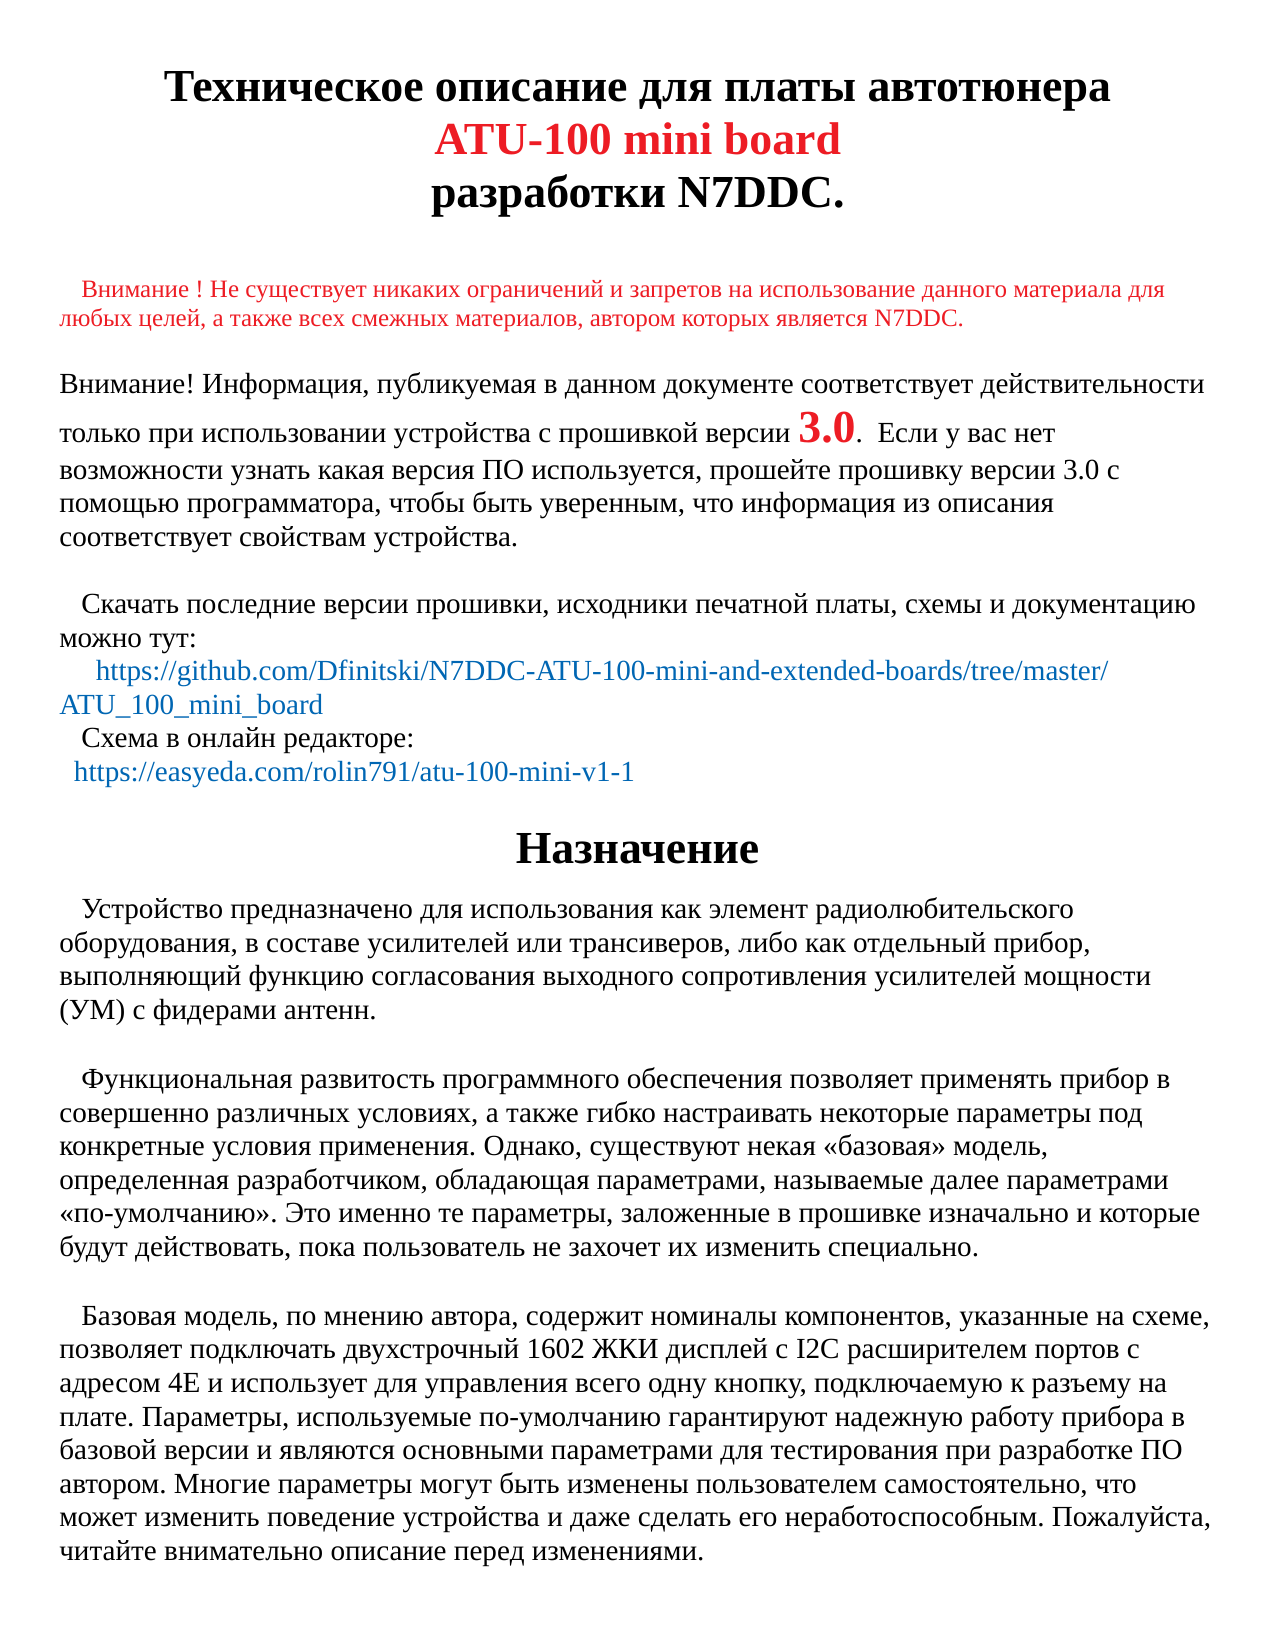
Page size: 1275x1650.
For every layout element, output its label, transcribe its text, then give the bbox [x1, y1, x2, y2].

text Назначение [59, 821, 1216, 874]
text Внимание ! Не существует никаких ограничений и запретов на использование данного материала для любых целей, а также всех смежных материалов, автором которых является N7DDC. [59, 270, 1216, 332]
text Функциональная развитость программного обеспечения позволяет применять прибор в совершенно различных условиях, а также гибко настраивать некоторые параметры под конкретные условия применения. Однако, существуют некая «базовая» модель, определенная разработчиком, обладающая параметрами, называемые далее параметрами «по-умолчанию». Это именно те параметры, заложенные в прошивке изначально и которые будут действовать, пока пользователь не захочет их изменить специально. [59, 1061, 1216, 1262]
text https://easyeda.com/rolin791/atu-100-mini-v1-1 [59, 754, 1216, 787]
text https://github.com/Dfinitski/N7DDC-ATU-100-mini-and-extended-boards/tree/master/ATU_100_mini_board [59, 653, 1216, 720]
text ATU-100 mini board [59, 112, 1216, 164]
text Скачать последние версии прошивки, исходники печатной платы, схемы и документацию [59, 586, 1216, 620]
text можно тут: [59, 620, 1216, 653]
text Схема в онлайн редакторе: [59, 720, 1216, 754]
text Техническое описание для платы автотюнера [59, 59, 1216, 112]
text Устройство предназначено для использования как элемент радиолюбительского оборудования, в составе усилителей или трансиверов, либо как отдельный прибор, выполняющий функцию согласования выходного сопротивления усилителей мощности (УМ) с фидерами антенн. [59, 891, 1216, 1026]
text разработки N7DDC. [59, 164, 1216, 217]
text Базовая модель, по мнению автора, содержит номиналы компонентов, указанные на схеме, позволяет подключать двухстрочный 1602 ЖКИ дисплей с I2C расширителем портов с адресом 4E и использует для управления всего одну кнопку, подключаемую к разъему на плате. Параметры, используемые по-умолчанию гарантируют надежную работу прибора в базовой версии и являются основными параметрами для тестирования при разработке ПО автором. Многие параметры могут быть изменены пользователем самостоятельно, что может изменить поведение устройства и даже сделать его неработоспособным. Пожалуйста, читайте внимательно описание перед изменениями. [59, 1298, 1216, 1566]
text Внимание! Информация, публикуемая в данном документе соответствует действительности только при использовании устройства с прошивкой версии 3.0. Если у вас нет возможности узнать какая версия ПО используется, прошейте прошивку версии 3.0 с помощью программатора, чтобы быть уверенным, что информация из описания соответствует свойствам устройства. [59, 366, 1216, 553]
